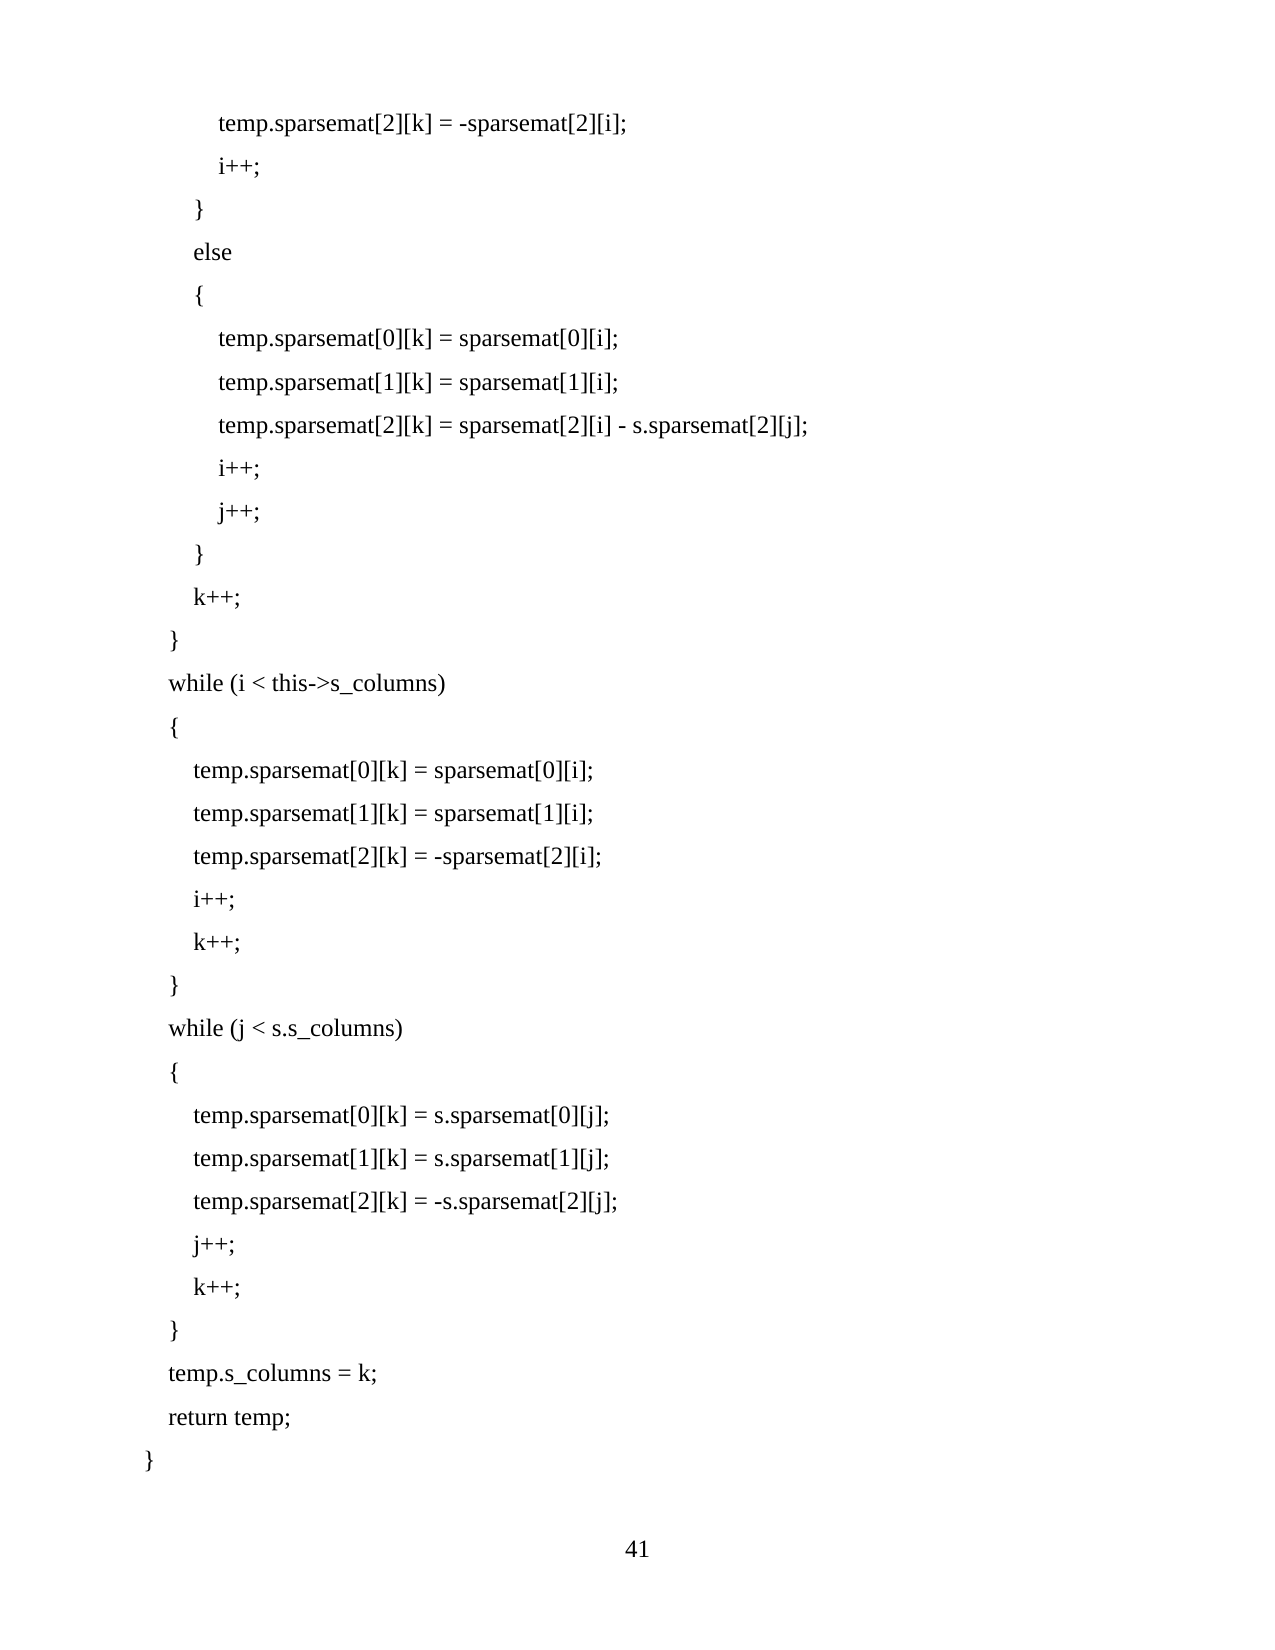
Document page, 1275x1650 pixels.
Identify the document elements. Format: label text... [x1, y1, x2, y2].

text j++; [118, 496, 1157, 525]
text temp.sparsemat[2][k] = -sparsemat[2][i]; [118, 841, 1157, 870]
text return temp; [118, 1402, 1157, 1430]
text temp.sparsemat[0][k] = sparsemat[0][i]; [118, 323, 1157, 352]
text k++; [118, 582, 1157, 611]
text } [118, 625, 1157, 654]
text } [118, 539, 1157, 568]
text { [118, 280, 1157, 309]
text temp.sparsemat[0][k] = sparsemat[0][i]; [118, 755, 1157, 783]
text else [118, 237, 1157, 266]
text temp.sparsemat[2][k] = -sparsemat[2][i]; [118, 108, 1157, 137]
text i++; [118, 453, 1157, 482]
text temp.sparsemat[2][k] = -s.sparsemat[2][j]; [118, 1186, 1157, 1215]
text temp.sparsemat[1][k] = sparsemat[1][i]; [118, 367, 1157, 395]
text } [118, 970, 1157, 999]
text temp.sparsemat[1][k] = sparsemat[1][i]; [118, 798, 1157, 827]
text while (i < this->s_columns) [118, 668, 1157, 697]
text k++; [118, 927, 1157, 956]
text } [118, 194, 1157, 223]
text k++; [118, 1272, 1157, 1301]
text } [118, 1445, 1157, 1473]
text temp.s_columns = k; [118, 1358, 1157, 1387]
text } [118, 1315, 1157, 1344]
text i++; [118, 151, 1157, 180]
text while (j < s.s_columns) [118, 1013, 1157, 1042]
text temp.sparsemat[1][k] = s.sparsemat[1][j]; [118, 1143, 1157, 1172]
text { [118, 1057, 1157, 1085]
text temp.sparsemat[0][k] = s.sparsemat[0][j]; [118, 1100, 1157, 1128]
text j++; [118, 1229, 1157, 1258]
text i++; [118, 884, 1157, 913]
text { [118, 712, 1157, 740]
text temp.sparsemat[2][k] = sparsemat[2][i] - s.sparsemat[2][j]; [118, 410, 1157, 438]
